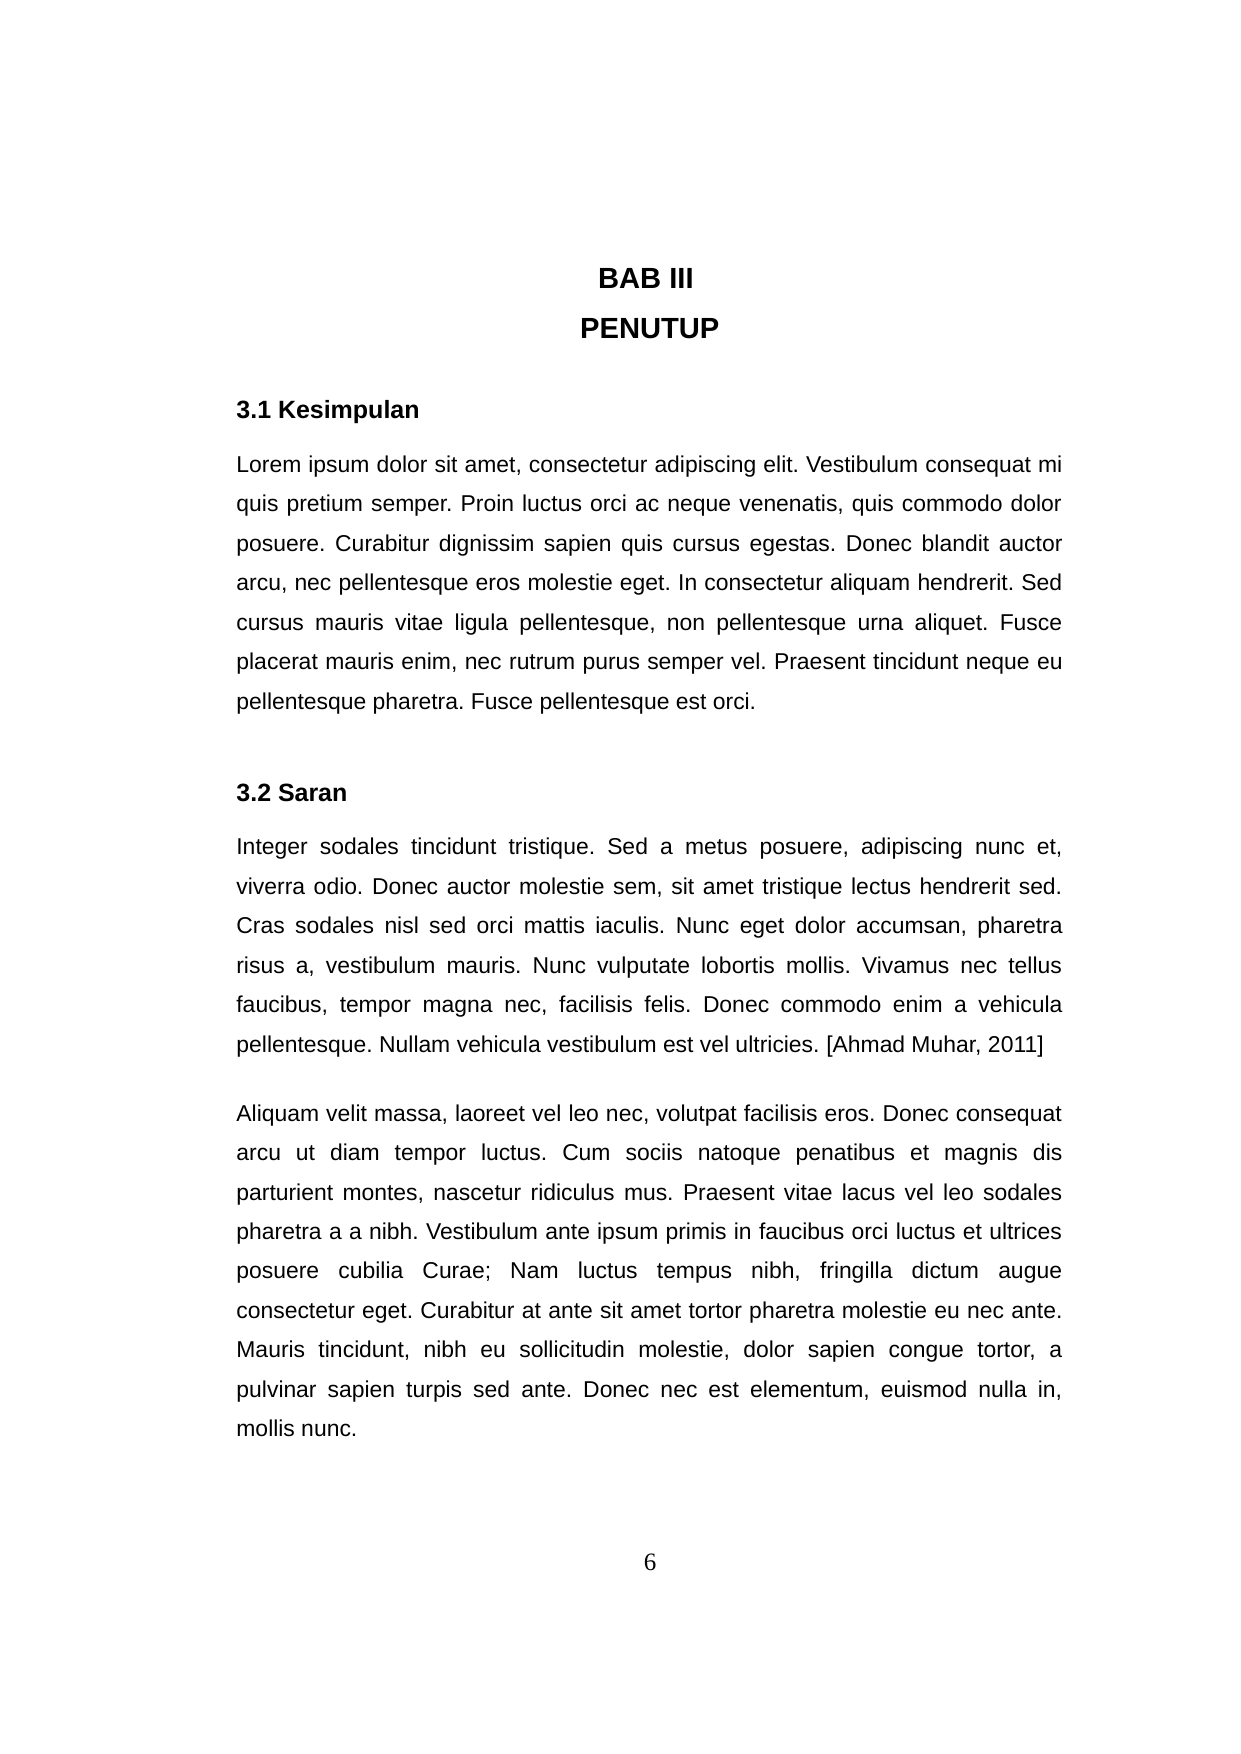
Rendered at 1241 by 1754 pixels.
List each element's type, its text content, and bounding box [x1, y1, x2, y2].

text Aliquam velit massa, laoreet vel leo nec, volutpat facilisis eros. Donec consequat arcu ut diam tempor luctus. Cum sociis natoque penatibus et magnis dis parturient montes, nascetur ridiculus mus. Praesent vitae lacus vel leo sodales pharetra a a nibh. Vestibulum ante ipsum primis in faucibus orci luctus et ultrices posuere cubilia Curae; Nam luctus tempus nibh, fringilla dictum augue consectetur eget. Curabitur at ante sit amet tortor pharetra molestie eu nec ante. Mauris tincidunt, nibh eu sollicitudin molestie, dolor sapien congue tortor, a pulvinar sapien turpis sed ante. Donec nec est elementum, euismod nulla in, mollis nunc. [236, 1099, 1063, 1442]
subtitle 3.1 Kesimpulan [236, 395, 1063, 424]
subtitle BAB III PENUTUP [236, 261, 1063, 345]
subtitle 3.2 Saran [236, 777, 1063, 806]
text Lorem ipsum dolor sit amet, consectetur adipiscing elit. Vestibulum consequat mi quis pretium semper. Proin luctus orci ac neque venenatis, quis commodo dolor posuere. Curabitur dignissim sapien quis cursus egestas. Donec blandit auctor arcu, nec pellentesque eros molestie eget. In consectetur aliquam hendrerit. Sed cursus mauris vitae ligula pellentesque, non pellentesque urna aliquet. Fusce placerat mauris enim, nec rutrum purus semper vel. Praesent tincidunt neque eu pellentesque pharetra. Fusce pellentesque est orci. [236, 451, 1063, 714]
text Integer sodales tincidunt tristique. Sed a metus posuere, adipiscing nunc et, viverra odio. Donec auctor molestie sem, sit amet tristique lectus hendrerit sed. Cras sodales nisl sed orci mattis iaculis. Nunc eget dolor accumsan, pharetra risus a, vestibulum mauris. Nunc vulputate lobortis mollis. Vivamus nec tellus faucibus, tempor magna nec, facilisis felis. Donec commodo enim a vehicula pellentesque. Nullam vehicula vestibulum est vel ultricies. [Ahmad Muhar, 2011] [236, 833, 1063, 1057]
